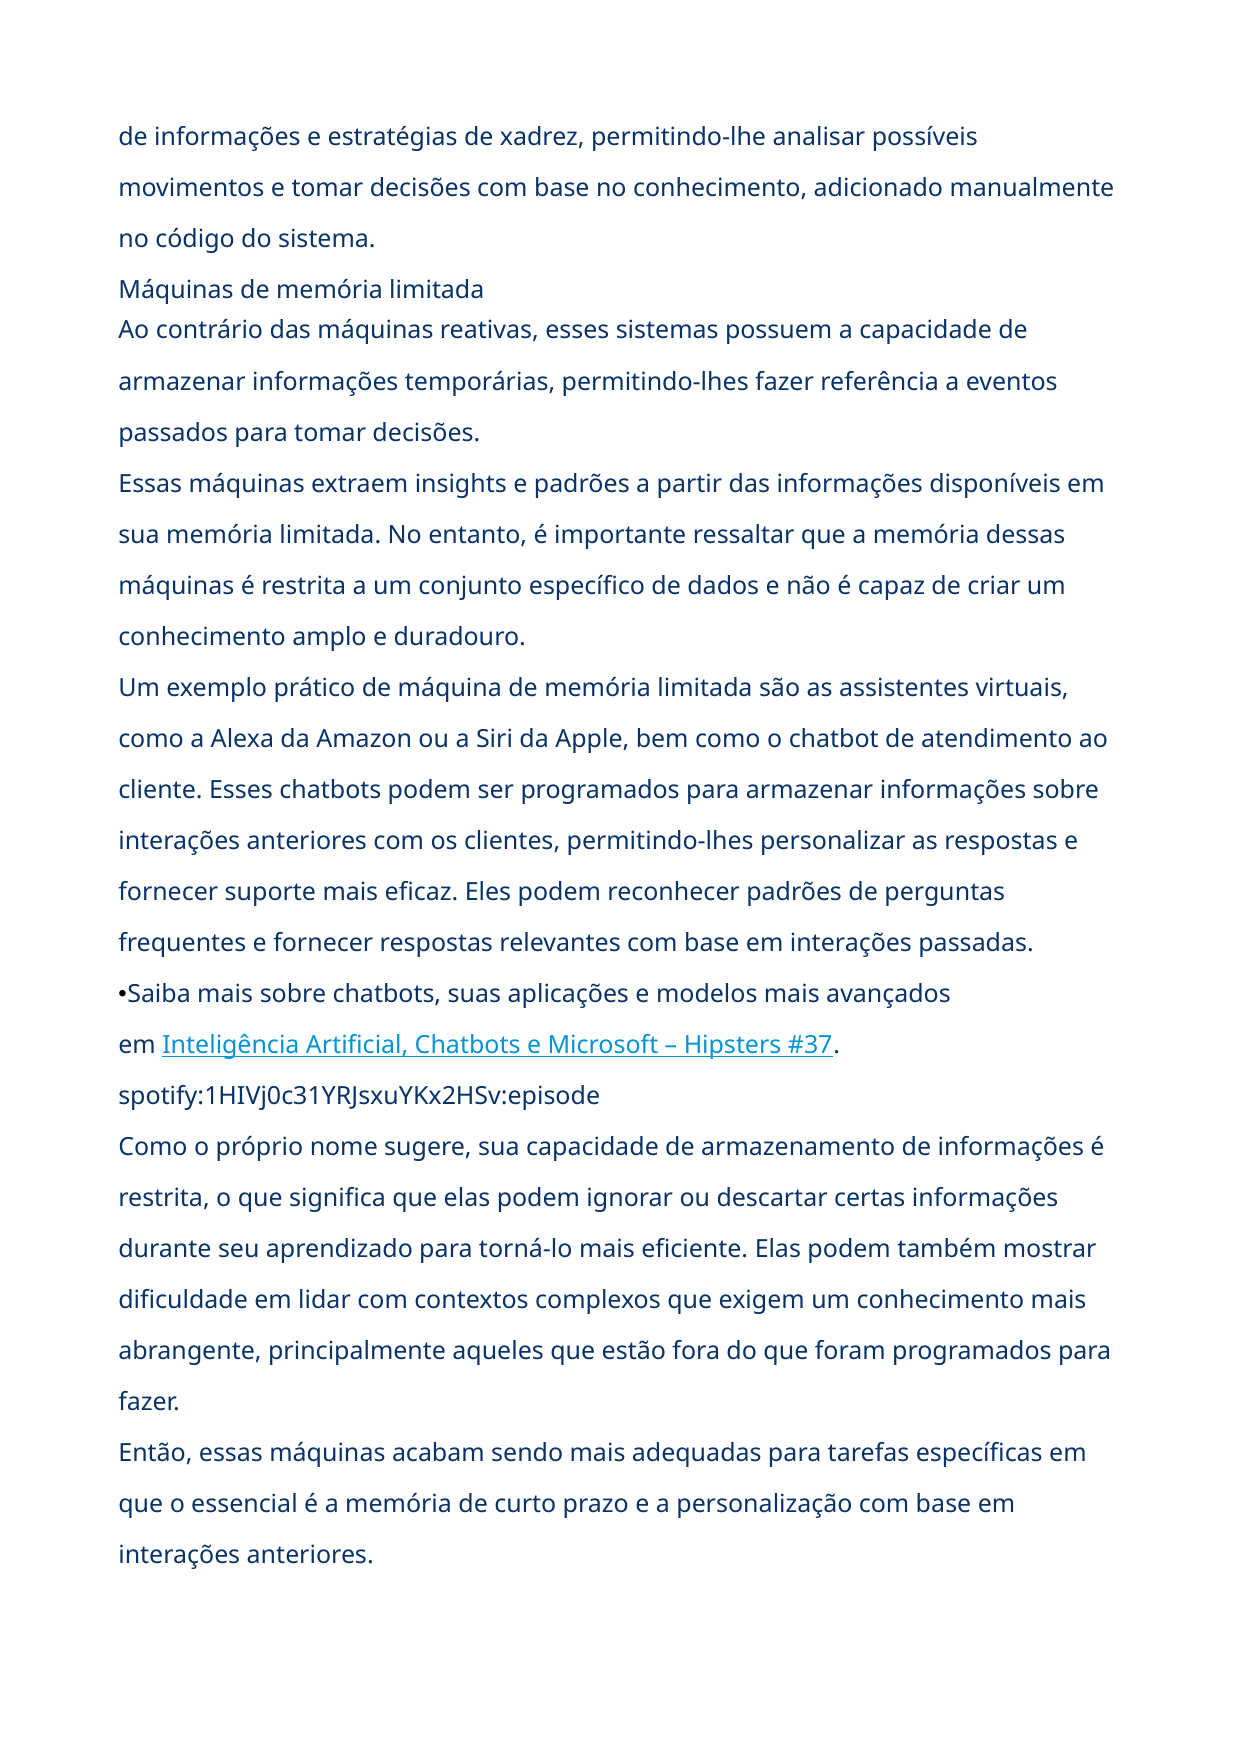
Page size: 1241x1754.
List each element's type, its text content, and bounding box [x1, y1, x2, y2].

text Ao contrário das máquinas reativas, esses sistemas possuem a capacidade de armazenar informações temporárias, permitindo-lhes fazer referência a eventos passados para tomar decisões. [118, 312, 1122, 448]
subtitle Máquinas de memória limitada [118, 271, 1122, 305]
text Então, essas máquinas acabam sendo mais adequadas para tarefas específicas em que o essencial é a memória de curto prazo e a personalização com base em interações anteriores. [118, 1435, 1122, 1571]
list Saiba mais sobre chatbots, suas aplicações e modelos mais avançados em Inteligência Artificial, Chatbots e Microsoft – Hipsters #37. [118, 976, 1122, 1061]
text Essas máquinas extraem insights e padrões a partir das informações disponíveis em sua memória limitada. No entanto, é importante ressaltar que a memória dessas máquinas é restrita a um conjunto específico de dados e não é capaz de criar um conhecimento amplo e duradouro. [118, 465, 1122, 652]
text Um exemplo prático de máquina de memória limitada são as assistentes virtuais, como a Alexa da Amazon ou a Siri da Apple, bem como o chatbot de atendimento ao cliente. Esses chatbots podem ser programados para armazenar informações sobre interações anteriores com os clientes, permitindo-lhes personalizar as respostas e fornecer suporte mais eficaz. Eles podem reconhecer padrões de perguntas frequentes e fornecer respostas relevantes com base em interações passadas. [118, 669, 1122, 959]
text Como o próprio nome sugere, sua capacidade de armazenamento de informações é restrita, o que significa que elas podem ignorar ou descartar certas informações durante seu aprendizado para torná-lo mais eficiente. Elas podem também mostrar dificuldade em lidar com contextos complexos que exigem um conhecimento mais abrangente, principalmente aqueles que estão fora do que foram programados para fazer. [118, 1129, 1122, 1418]
text de informações e estratégias de xadrez, permitindo-lhe analisar possíveis movimentos e tomar decisões com base no conhecimento, adicionado manualmente no código do sistema. [118, 118, 1122, 254]
text spotify:1HIVj0c31YRJsxuYKx2HSv:episode [118, 1078, 1122, 1112]
